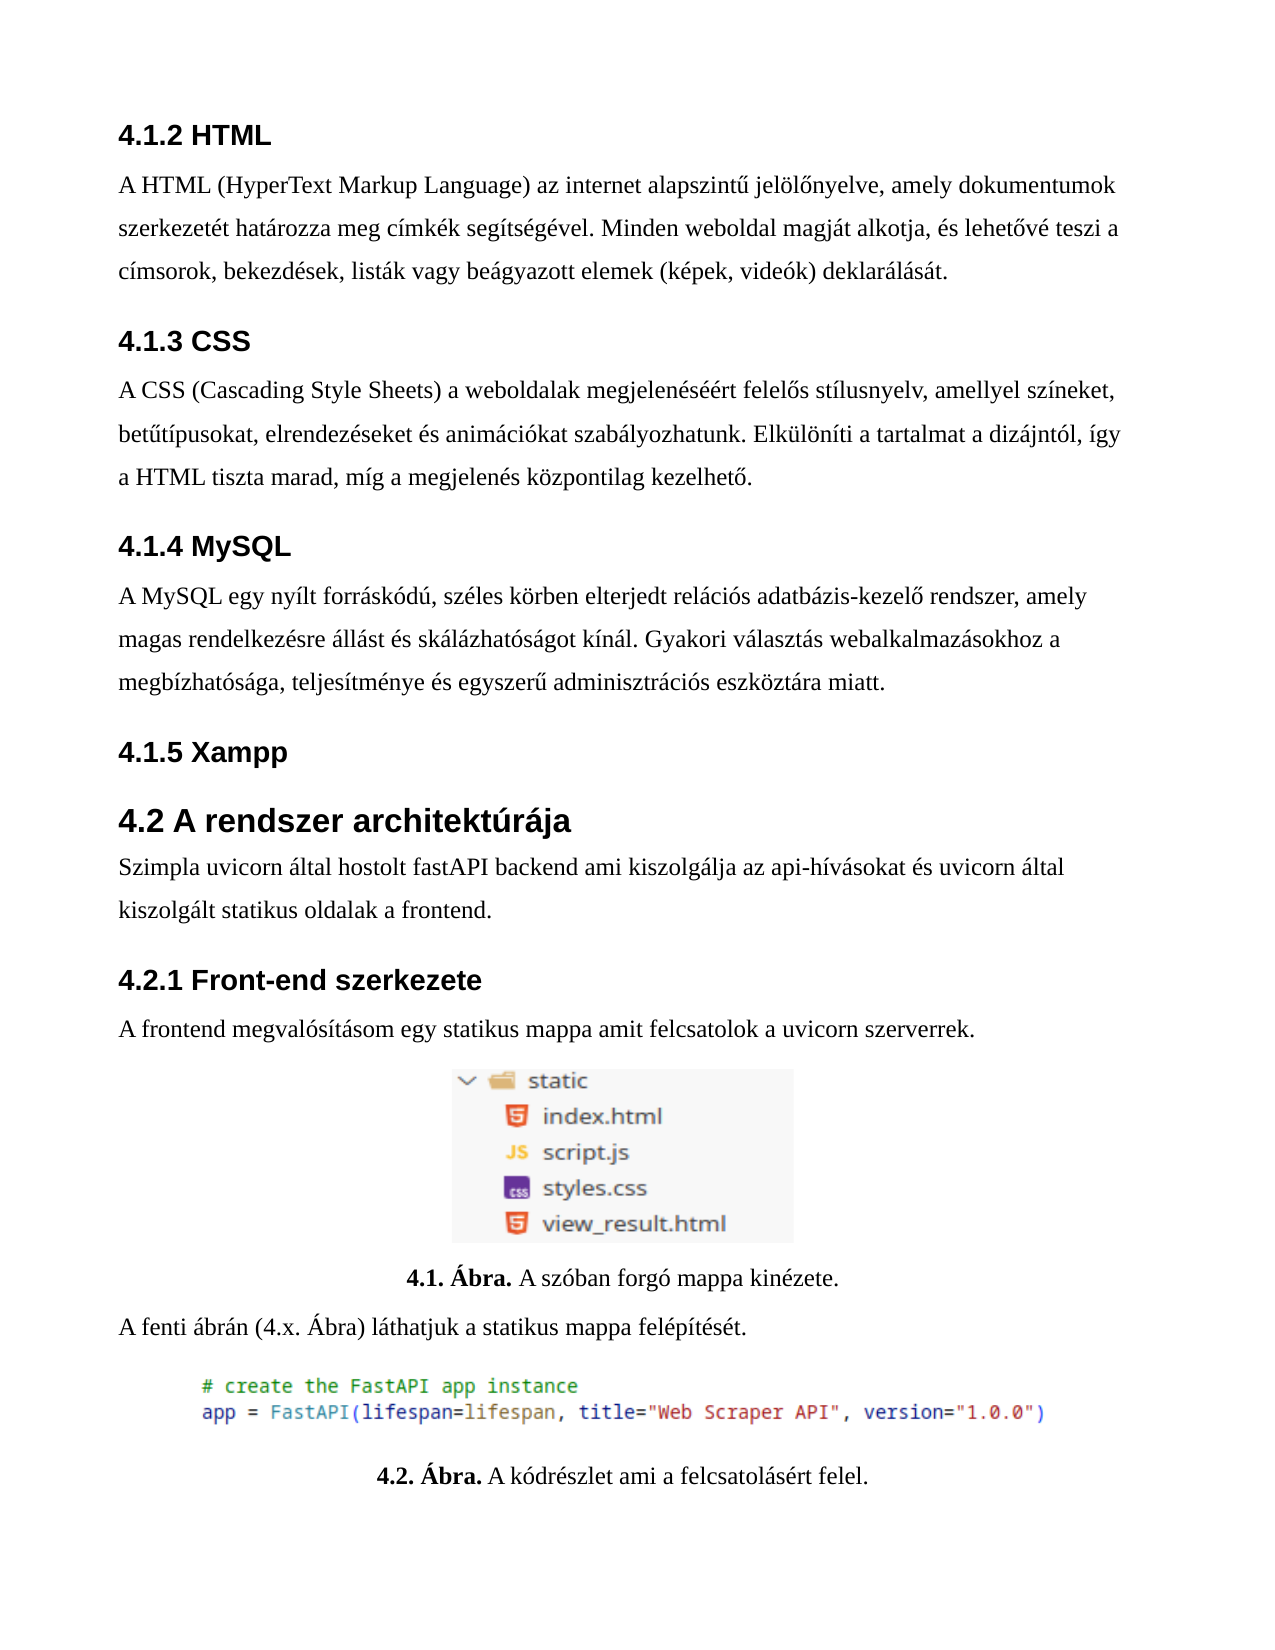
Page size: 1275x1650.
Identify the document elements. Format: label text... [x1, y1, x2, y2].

text 4.1. Ábra. A szóban forgó mappa kinézete. [118, 1063, 1127, 1292]
text A CSS (Cascading Style Sheets) a weboldalak megjelenéséért felelős stílusnyelv, amellyel színeket, betűtípusokat, elrendezéseket és animációkat szabályozhatunk. Elkülöníti a tartalmat a dizájntól, így a HTML tiszta marad, míg a megjelenés központilag kezelhető. [118, 376, 1127, 491]
subtitle 4.2 A rendszer architektúrája [118, 801, 1098, 839]
subtitle 4.1.2 HTML [118, 118, 1109, 152]
subtitle 4.1.3 CSS [118, 324, 1109, 357]
text 4.2. Ábra. A kódrészlet ami a felcsatolásért felel. [118, 1361, 1127, 1490]
text A HTML (HyperText Markup Language) az internet alapszintű jelölőnyelve, amely dokumentumok szerkezetét határozza meg címkék segítségével. Minden weboldal magját alkotja, és lehetővé teszi a címsorok, bekezdések, listák vagy beágyazott elemek (képek, videók) deklarálását. [118, 170, 1127, 285]
text A MySQL egy nyílt forráskódú, széles körben elterjedt relációs adatbázis-kezelő rendszer, amely magas rendelkezésre állást és skálázhatóságot kínál. Gyakori választás webalkalmazásokhoz a megbízhatósága, teljesítménye és egyszerű adminisztrációs eszköztára miatt. [118, 581, 1127, 696]
picture [172, 1367, 1074, 1441]
text A fenti ábrán (4.x. Ábra) láthatjuk a statikus mappa felépítését. [118, 1312, 1127, 1341]
text A frontend megvalósításom egy statikus mappa amit felcsatolok a uvicorn szerverrek. [118, 1014, 1127, 1043]
subtitle 4.1.5 Xampp [118, 735, 1109, 768]
subtitle 4.2.1 Front-end szerkezete [118, 963, 1109, 996]
text Szimpla uvicorn által hostolt fastAPI backend ami kiszolgálja az api-hívásokat és uvicorn által kiszolgált statikus oldalak a frontend. [118, 852, 1127, 924]
subtitle 4.1.4 MySQL [118, 529, 1109, 563]
picture [451, 1069, 794, 1243]
